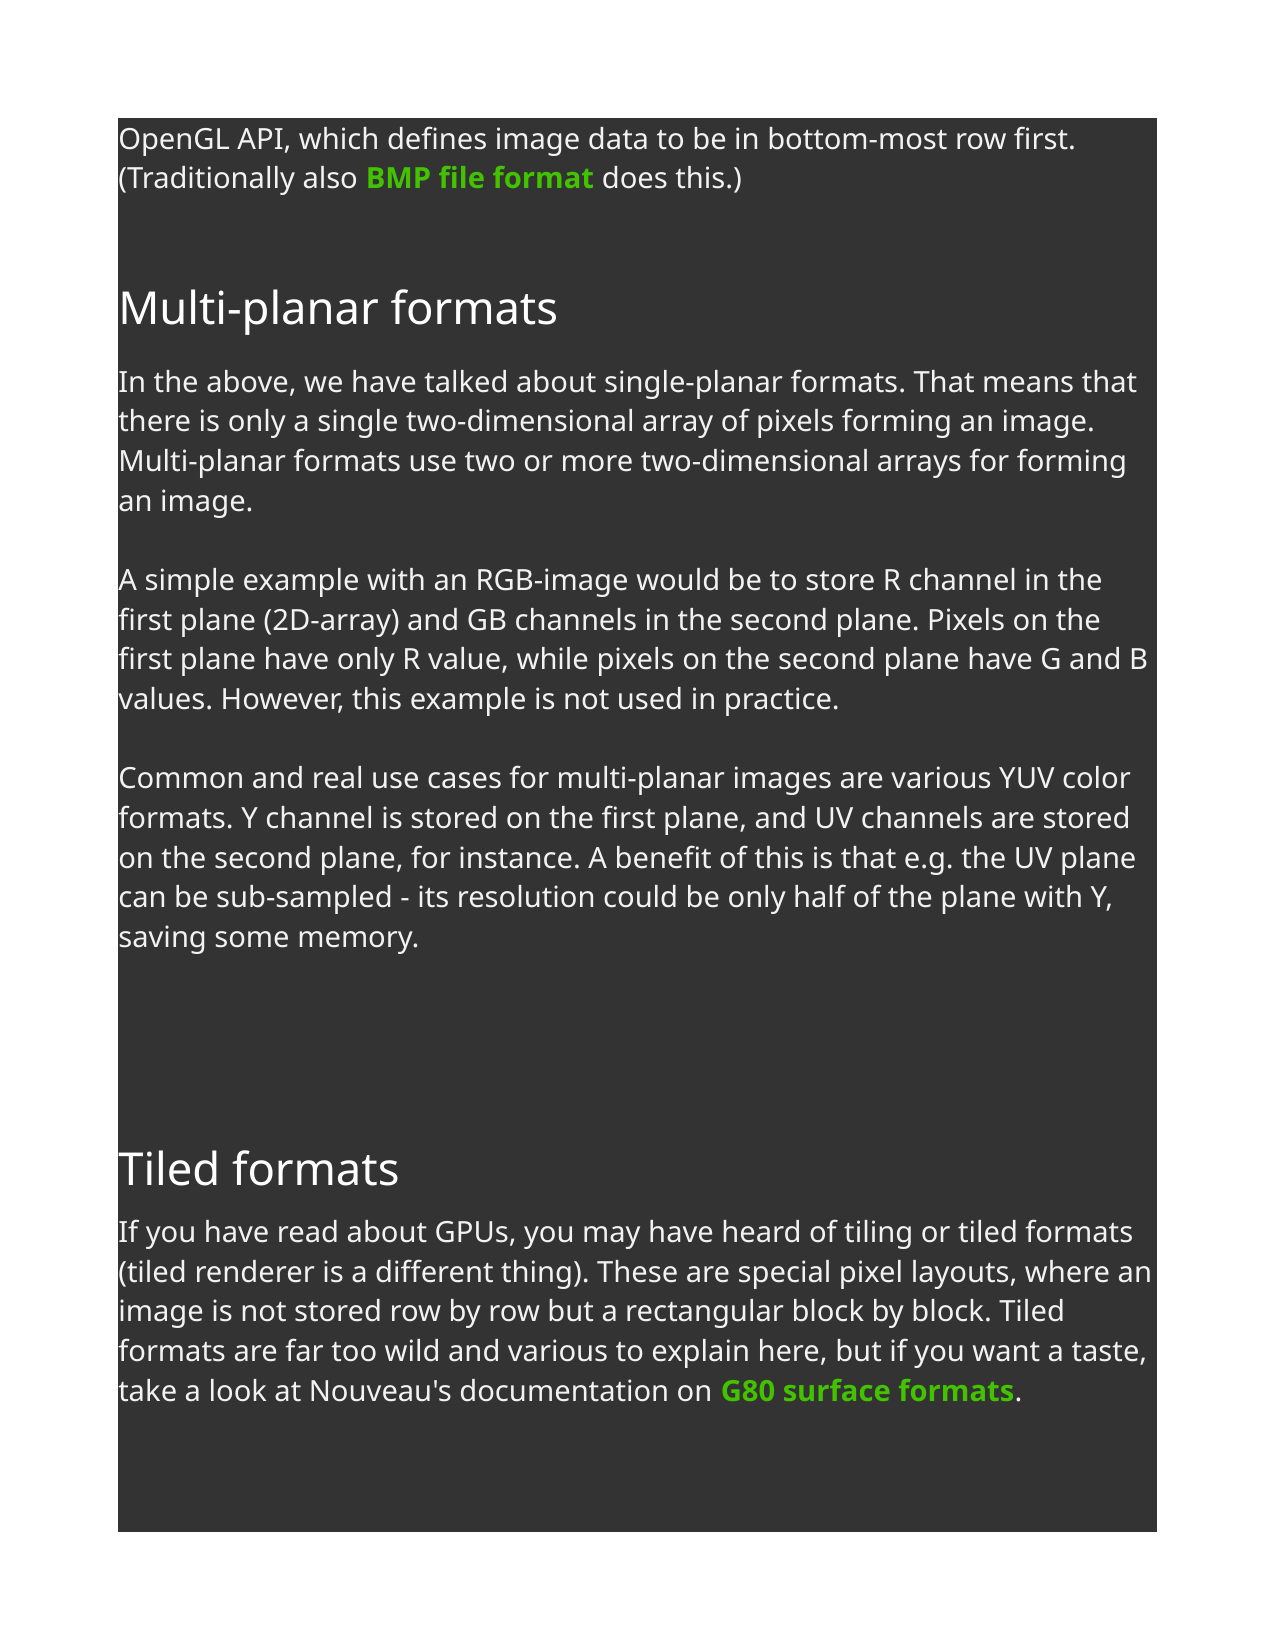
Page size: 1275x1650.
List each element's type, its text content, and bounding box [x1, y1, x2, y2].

subtitle Multi-planar formats [118, 276, 1157, 337]
text In the above, we have talked about single-planar formats. That means that there is only a single two-dimensional array of pixels forming an image. Multi-planar formats use two or more two-dimensional arrays for forming an image. A simple example with an RGB-image would be to store R channel in the first plane (2D-array) and GB channels in the second plane. Pixels on the first plane have only R value, while pixels on the second plane have G and B values. However, this example is not used in practice. Common and real use cases for multi-planar images are various YUV color formats. Y channel is stored on the first plane, and UV channels are stored on the second plane, for instance. A benefit of this is that e.g. the UV plane can be sub-sampled - its resolution could be only half of the plane with Y, saving some memory. [118, 361, 1157, 956]
text OpenGL API, which defines image data to be in bottom-most row first. (Traditionally also BMP file format does this.) [118, 118, 1157, 197]
text If you have read about GPUs, you may have heard of tiling or tiled formats (tiled renderer is a different thing). These are special pixel layouts, where an image is not stored row by row but a rectangular block by block. Tiled formats are far too wild and various to explain here, but if you want a taste, take a look at Nouveau's documentation on G80 surface formats. [118, 1211, 1157, 1410]
subtitle Tiled formats [118, 1137, 1157, 1199]
